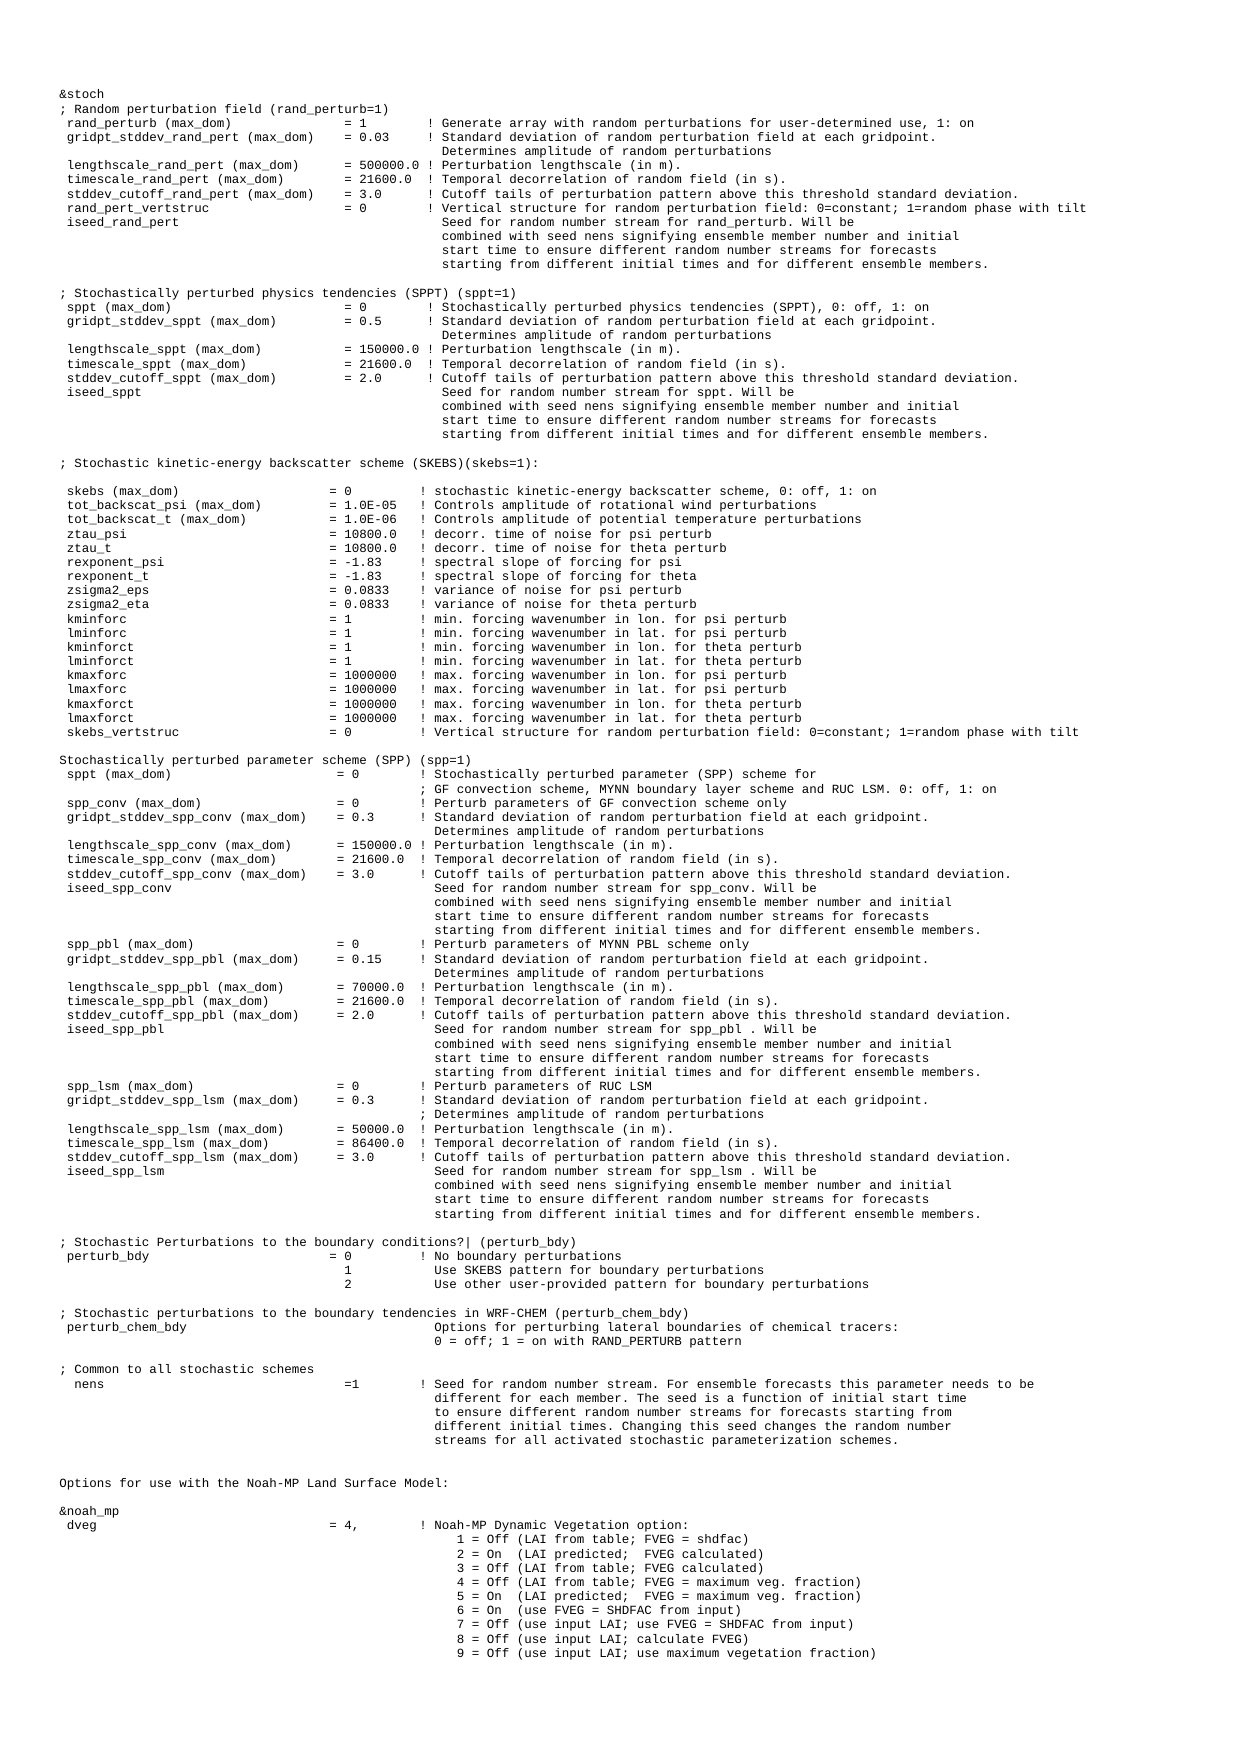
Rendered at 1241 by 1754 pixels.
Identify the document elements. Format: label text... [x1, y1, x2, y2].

text iseed_spp_conv Seed for random number stream for spp_conv. Will be [59, 882, 1181, 896]
text 0 = off; 1 = on with RAND_PERTURB pattern [59, 1335, 1181, 1349]
text spp_pbl (max_dom) = 0 ! Perturb parameters of MYNN PBL scheme only [59, 938, 1181, 953]
text timescale_sppt (max_dom) = 21600.0 ! Temporal decorrelation of random field (in s). [59, 358, 1181, 372]
text kmaxforc = 1000000 ! max. forcing wavenumber in lon. for psi perturb [59, 669, 1181, 683]
text ztau_t = 10800.0 ! decorr. time of noise for theta perturb [59, 542, 1181, 556]
text timescale_spp_conv (max_dom) = 21600.0 ! Temporal decorrelation of random field (in s). [59, 853, 1181, 868]
text lengthscale_spp_conv (max_dom) = 150000.0 ! Perturbation lengthscale (in m). [59, 839, 1181, 853]
text Determines amplitude of random perturbations [59, 825, 1181, 839]
text kminforct = 1 ! min. forcing wavenumber in lon. for theta perturb [59, 641, 1181, 655]
text combined with seed nens signifying ensemble member number and initial [59, 896, 1181, 910]
text ztau_psi = 10800.0 ! decorr. time of noise for psi perturb [59, 528, 1181, 542]
text Determines amplitude of random perturbations [59, 967, 1181, 981]
text ; Stochastic Perturbations to the boundary conditions?| (perturb_bdy) [59, 1236, 1181, 1250]
text 1 = Off (LAI from table; FVEG = shdfac) [59, 1533, 1181, 1548]
text sppt (max_dom) = 0 ! Stochastically perturbed physics tendencies (SPPT), 0: off, 1: on [59, 301, 1181, 315]
text start time to ensure different random number streams for forecasts [59, 1193, 1181, 1208]
text start time to ensure different random number streams for forecasts [59, 414, 1181, 428]
text &noah_mp [59, 1505, 1181, 1519]
text ; Random perturbation field (rand_perturb=1) [59, 103, 1181, 117]
text 6 = On (use FVEG = SHDFAC from input) [59, 1604, 1181, 1618]
text ; Stochastic perturbations to the boundary tendencies in WRF-CHEM (perturb_chem_bdy) [59, 1307, 1181, 1321]
text streams for all activated stochastic parameterization schemes. [59, 1434, 1181, 1448]
text ; Stochastic kinetic-energy backscatter scheme (SKEBS)(skebs=1): [59, 457, 1181, 471]
text iseed_sppt Seed for random number stream for sppt. Will be [59, 386, 1181, 400]
text 3 = Off (LAI from table; FVEG calculated) [59, 1562, 1181, 1576]
text timescale_spp_pbl (max_dom) = 21600.0 ! Temporal decorrelation of random field (in s). [59, 995, 1181, 1009]
text starting from different initial times and for different ensemble members. [59, 1208, 1181, 1222]
text start time to ensure different random number streams for forecasts [59, 244, 1181, 258]
text starting from different initial times and for different ensemble members. [59, 258, 1181, 273]
text ; GF convection scheme, MYNN boundary layer scheme and RUC LSM. 0: off, 1: on [59, 783, 1181, 797]
text 4 = Off (LAI from table; FVEG = maximum veg. fraction) [59, 1576, 1181, 1590]
text rexponent_psi = -1.83 ! spectral slope of forcing for psi [59, 556, 1181, 570]
text stddev_cutoff_spp_lsm (max_dom) = 3.0 ! Cutoff tails of perturbation pattern above this threshold standard deviation. [59, 1151, 1181, 1165]
text combined with seed nens signifying ensemble member number and initial [59, 230, 1181, 244]
text iseed_spp_pbl Seed for random number stream for spp_pbl . Will be [59, 1023, 1181, 1038]
text rand_perturb (max_dom) = 1 ! Generate array with random perturbations for user-determined use, 1: on [59, 117, 1181, 131]
text spp_conv (max_dom) = 0 ! Perturb parameters of GF convection scheme only [59, 797, 1181, 811]
text lmaxforc = 1000000 ! max. forcing wavenumber in lat. for psi perturb [59, 683, 1181, 698]
text lengthscale_sppt (max_dom) = 150000.0 ! Perturbation lengthscale (in m). [59, 343, 1181, 358]
text zsigma2_eta = 0.0833 ! variance of noise for theta perturb [59, 598, 1181, 613]
text 7 = Off (use input LAI; use FVEG = SHDFAC from input) [59, 1618, 1181, 1633]
text lengthscale_spp_pbl (max_dom) = 70000.0 ! Perturbation lengthscale (in m). [59, 981, 1181, 995]
text perturb_chem_bdy Options for perturbing lateral boundaries of chemical tracers: [59, 1321, 1181, 1335]
text Stochastically perturbed parameter scheme (SPP) (spp=1) [59, 754, 1181, 768]
text timescale_spp_lsm (max_dom) = 86400.0 ! Temporal decorrelation of random field (in s). [59, 1137, 1181, 1151]
text gridpt_stddev_rand_pert (max_dom) = 0.03 ! Standard deviation of random perturbation field at each gridpoint. [59, 131, 1181, 145]
text rand_pert_vertstruc = 0 ! Vertical structure for random perturbation field: 0=constant; 1=random phase with tilt [59, 202, 1181, 216]
text gridpt_stddev_spp_pbl (max_dom) = 0.15 ! Standard deviation of random perturbation field at each gridpoint. [59, 953, 1181, 967]
text gridpt_stddev_sppt (max_dom) = 0.5 ! Standard deviation of random perturbation field at each gridpoint. [59, 315, 1181, 329]
text iseed_spp_lsm Seed for random number stream for spp_lsm . Will be [59, 1165, 1181, 1179]
text perturb_bdy = 0 ! No boundary perturbations [59, 1250, 1181, 1264]
text Determines amplitude of random perturbations [59, 145, 1181, 159]
text kmaxforct = 1000000 ! max. forcing wavenumber in lon. for theta perturb [59, 698, 1181, 712]
text stddev_cutoff_rand_pert (max_dom) = 3.0 ! Cutoff tails of perturbation pattern above this threshold standard deviation. [59, 188, 1181, 202]
text rexponent_t = -1.83 ! spectral slope of forcing for theta [59, 570, 1181, 584]
text lminforct = 1 ! min. forcing wavenumber in lat. for theta perturb [59, 655, 1181, 669]
text 2 Use other user-provided pattern for boundary perturbations [59, 1278, 1181, 1293]
text 1 Use SKEBS pattern for boundary perturbations [59, 1264, 1181, 1278]
text tot_backscat_t (max_dom) = 1.0E-06 ! Controls amplitude of potential temperature perturbations [59, 513, 1181, 528]
text stddev_cutoff_sppt (max_dom) = 2.0 ! Cutoff tails of perturbation pattern above this threshold standard deviation. [59, 372, 1181, 386]
text sppt (max_dom) = 0 ! Stochastically perturbed parameter (SPP) scheme for [59, 768, 1181, 783]
text ; Common to all stochastic schemes [59, 1363, 1181, 1378]
text stddev_cutoff_spp_conv (max_dom) = 3.0 ! Cutoff tails of perturbation pattern above this threshold standard deviation. [59, 868, 1181, 882]
text lminforc = 1 ! min. forcing wavenumber in lat. for psi perturb [59, 627, 1181, 641]
text starting from different initial times and for different ensemble members. [59, 428, 1181, 443]
text lmaxforct = 1000000 ! max. forcing wavenumber in lat. for theta perturb [59, 712, 1181, 726]
text 9 = Off (use input LAI; use maximum vegetation fraction) [59, 1647, 1181, 1661]
text different initial times. Changing this seed changes the random number [59, 1420, 1181, 1434]
text Determines amplitude of random perturbations [59, 329, 1181, 343]
text dveg = 4, ! Noah-MP Dynamic Vegetation option: [59, 1519, 1181, 1533]
text nens =1 ! Seed for random number stream. For ensemble forecasts this parameter needs to be [59, 1378, 1181, 1392]
text combined with seed nens signifying ensemble member number and initial [59, 1038, 1181, 1052]
text to ensure different random number streams for forecasts starting from [59, 1406, 1181, 1420]
text gridpt_stddev_spp_conv (max_dom) = 0.3 ! Standard deviation of random perturbation field at each gridpoint. [59, 811, 1181, 825]
text &stoch [59, 88, 1181, 103]
text start time to ensure different random number streams for forecasts [59, 910, 1181, 924]
text ; Stochastically perturbed physics tendencies (SPPT) (sppt=1) [59, 287, 1181, 301]
text skebs (max_dom) = 0 ! stochastic kinetic-energy backscatter scheme, 0: off, 1: on [59, 485, 1181, 499]
text different for each member. The seed is a function of initial start time [59, 1392, 1181, 1406]
text combined with seed nens signifying ensemble member number and initial [59, 1179, 1181, 1193]
text 2 = On (LAI predicted; FVEG calculated) [59, 1548, 1181, 1562]
text lengthscale_spp_lsm (max_dom) = 50000.0 ! Perturbation lengthscale (in m). [59, 1123, 1181, 1137]
text starting from different initial times and for different ensemble members. [59, 924, 1181, 938]
text 5 = On (LAI predicted; FVEG = maximum veg. fraction) [59, 1590, 1181, 1604]
text skebs_vertstruc = 0 ! Vertical structure for random perturbation field: 0=constant; 1=random phase with tilt [59, 726, 1181, 740]
text starting from different initial times and for different ensemble members. [59, 1066, 1181, 1080]
text lengthscale_rand_pert (max_dom) = 500000.0 ! Perturbation lengthscale (in m). [59, 159, 1181, 173]
text tot_backscat_psi (max_dom) = 1.0E-05 ! Controls amplitude of rotational wind perturbations [59, 499, 1181, 513]
text gridpt_stddev_spp_lsm (max_dom) = 0.3 ! Standard deviation of random perturbation field at each gridpoint. [59, 1094, 1181, 1108]
text zsigma2_eps = 0.0833 ! variance of noise for psi perturb [59, 584, 1181, 598]
text spp_lsm (max_dom) = 0 ! Perturb parameters of RUC LSM [59, 1080, 1181, 1094]
text 8 = Off (use input LAI; calculate FVEG) [59, 1633, 1181, 1647]
text timescale_rand_pert (max_dom) = 21600.0 ! Temporal decorrelation of random field (in s). [59, 173, 1181, 188]
text combined with seed nens signifying ensemble member number and initial [59, 400, 1181, 414]
text kminforc = 1 ! min. forcing wavenumber in lon. for psi perturb [59, 613, 1181, 627]
text ; Determines amplitude of random perturbations [59, 1108, 1181, 1123]
text iseed_rand_pert Seed for random number stream for rand_perturb. Will be [59, 216, 1181, 230]
text Options for use with the Noah-MP Land Surface Model: [59, 1477, 1181, 1491]
text start time to ensure different random number streams for forecasts [59, 1052, 1181, 1066]
text stddev_cutoff_spp_pbl (max_dom) = 2.0 ! Cutoff tails of perturbation pattern above this threshold standard deviation. [59, 1009, 1181, 1023]
